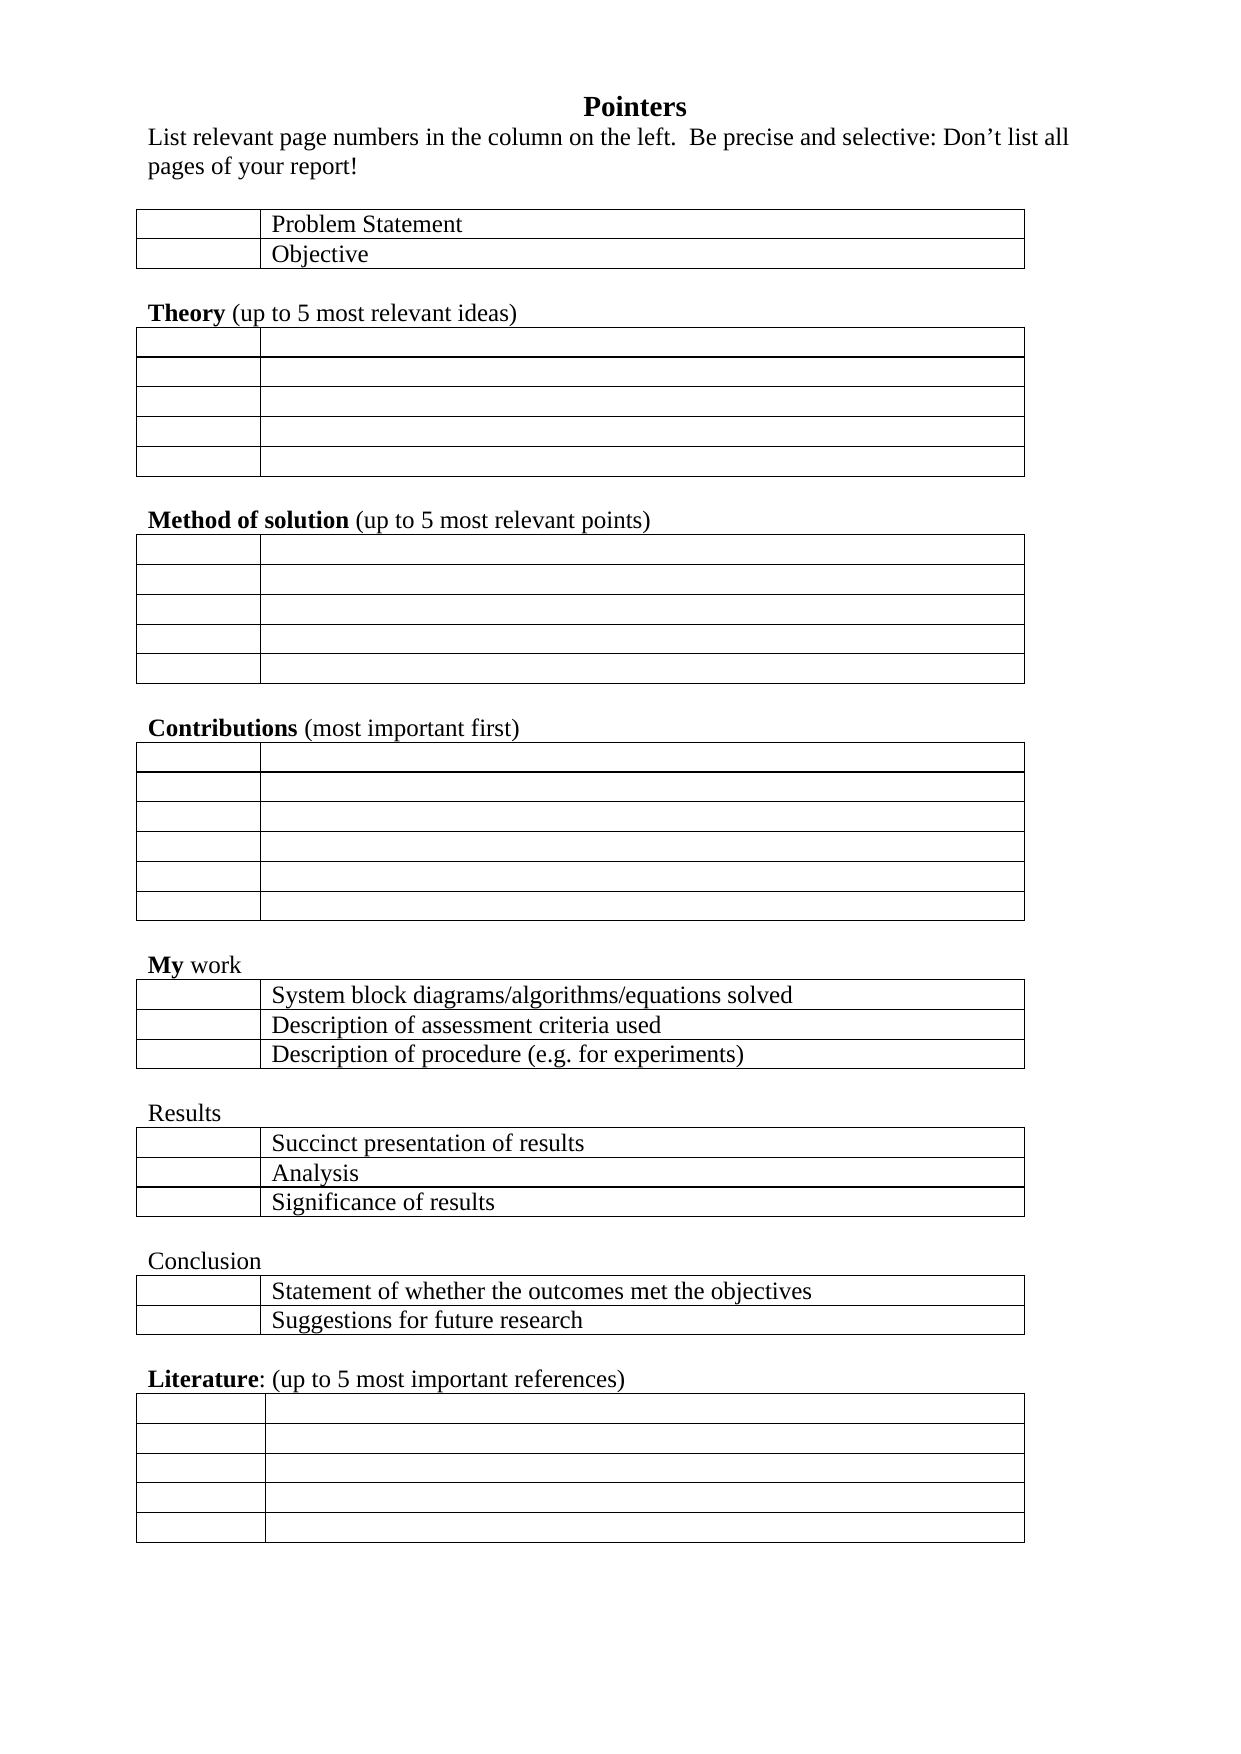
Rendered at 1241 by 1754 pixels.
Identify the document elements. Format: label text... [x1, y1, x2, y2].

text Literature: (up to 5 most important references) [148, 1364, 1122, 1393]
table_cell [137, 387, 260, 416]
table_cell Significance of results [261, 1188, 1024, 1216]
table_header [137, 535, 260, 564]
table_header [137, 210, 260, 238]
table_cell [137, 239, 260, 268]
text Theory (up to 5 most relevant ideas) [148, 298, 1122, 327]
table_cell [261, 387, 1024, 416]
table_cell [137, 1010, 260, 1038]
table_header Problem Statement [261, 210, 1024, 238]
table_cell [137, 417, 260, 446]
table_cell [261, 892, 1024, 920]
table_header System block diagrams/algorithms/equations solved [261, 980, 1024, 1009]
table_cell Description of procedure (e.g. for experiments) [261, 1040, 1024, 1068]
table_cell [137, 1424, 265, 1452]
table_header [261, 535, 1024, 564]
table_cell [266, 1483, 1024, 1512]
table_cell Objective [261, 239, 1024, 268]
table_cell [261, 862, 1024, 891]
table_header Succinct presentation of results [261, 1128, 1024, 1157]
table_cell [137, 1040, 260, 1068]
table_cell [137, 773, 260, 801]
table_cell [137, 565, 260, 594]
table_cell [137, 1483, 265, 1512]
table_cell [261, 595, 1024, 623]
table_cell [261, 832, 1024, 861]
table_cell [261, 773, 1024, 801]
text Conclusion [148, 1246, 1122, 1275]
table_header [137, 743, 260, 771]
table_cell [261, 447, 1024, 476]
table_cell [137, 447, 260, 476]
table_cell [137, 595, 260, 623]
table_header [137, 980, 260, 1009]
text Contributions (most important first) [148, 713, 1122, 742]
table_header [137, 1394, 265, 1423]
table_cell [261, 417, 1024, 446]
table_cell [137, 654, 260, 683]
table_header Statement of whether the outcomes met the objectives [261, 1276, 1024, 1304]
table_cell [137, 1188, 260, 1216]
table_cell [266, 1424, 1024, 1452]
table_cell [137, 1454, 265, 1482]
table_cell [137, 358, 260, 386]
table_cell [261, 625, 1024, 653]
table_cell [137, 625, 260, 653]
table_header [137, 328, 260, 356]
text Method of solution (up to 5 most relevant points) [148, 505, 1122, 534]
table_cell [266, 1513, 1024, 1542]
table_header [261, 743, 1024, 771]
text List relevant page numbers in the column on the left. Be precise and selective: Don’t list all pages of your report! [148, 122, 1122, 180]
table_header [266, 1394, 1024, 1423]
table_cell [137, 1158, 260, 1186]
table_cell [137, 832, 260, 861]
text My work [148, 950, 1122, 979]
table_cell Description of assessment criteria used [261, 1010, 1024, 1038]
table_cell [137, 1513, 265, 1542]
table_header [261, 328, 1024, 356]
text Pointers [148, 89, 1122, 122]
table_cell [261, 654, 1024, 683]
table_cell [137, 862, 260, 891]
table_cell [261, 358, 1024, 386]
text Results [148, 1098, 1122, 1127]
table_cell [137, 892, 260, 920]
table_cell Analysis [261, 1158, 1024, 1186]
table_cell [261, 565, 1024, 594]
table_cell [137, 802, 260, 831]
table_cell Suggestions for future research [261, 1306, 1024, 1334]
table_cell [137, 1306, 260, 1334]
table_header [137, 1276, 260, 1304]
table_cell [261, 802, 1024, 831]
table_header [137, 1128, 260, 1157]
table_cell [266, 1454, 1024, 1482]
